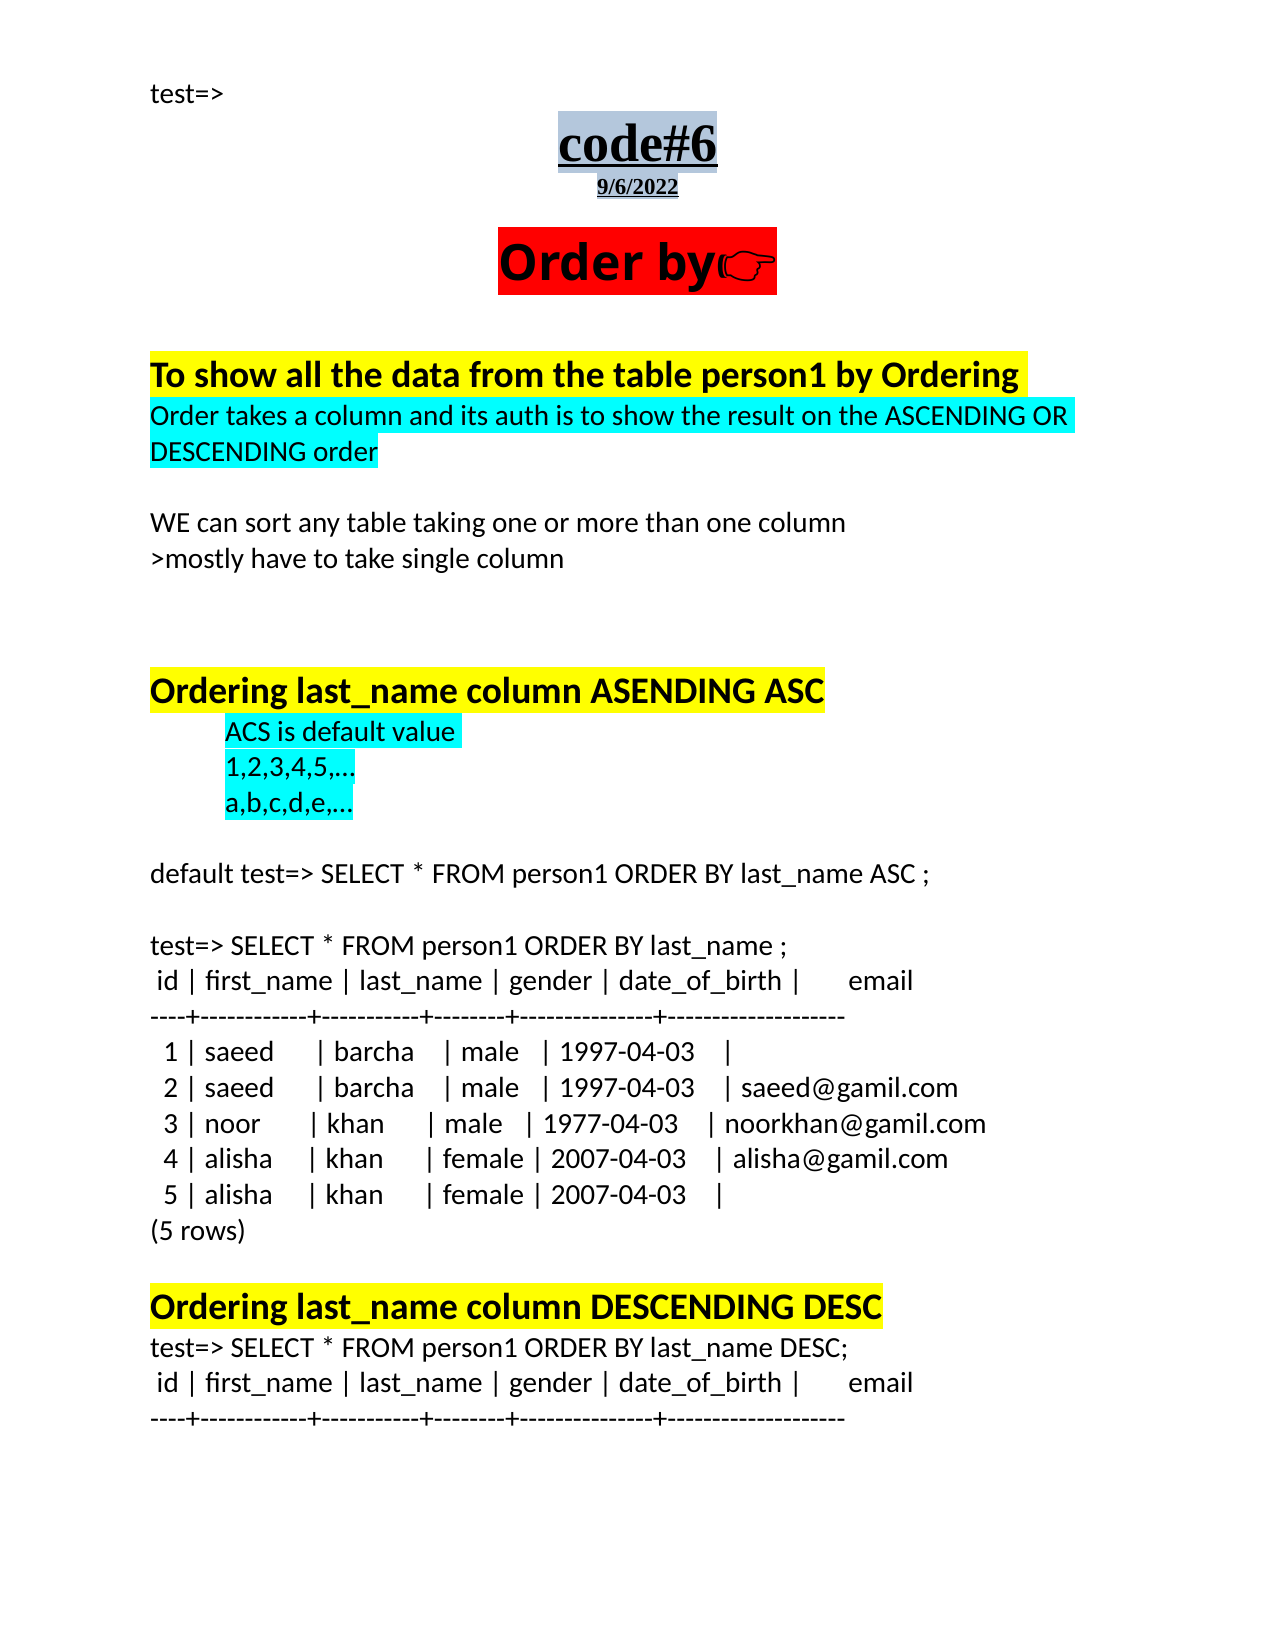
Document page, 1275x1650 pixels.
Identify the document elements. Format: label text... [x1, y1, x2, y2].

text Ordering last_name column DESCENDING DESC [150, 1283, 1125, 1329]
text 2 | saeed | barcha | male | 1997-04-03 | saeed@gamil.com [150, 1069, 1125, 1105]
text ACS is default value [225, 713, 1125, 748]
text test=> [150, 75, 1125, 111]
text a,b,c,d,e,… [225, 784, 1125, 820]
text To show all the data from the table person1 by Ordering [150, 351, 1125, 397]
text >mostly have to take single column [150, 540, 1125, 575]
text default test=> SELECT * FROM person1 ORDER BY last_name ASC ; [150, 855, 1125, 891]
text Ordering last_name column ASENDING ASC [150, 667, 1125, 713]
text Order by👉 [150, 227, 1125, 295]
text 4 | alisha | khan | female | 2007-04-03 | alisha@gamil.com [150, 1140, 1125, 1176]
text 9/6/2022 [150, 173, 1125, 199]
text 3 | noor | khan | male | 1977-04-03 | noorkhan@gamil.com [150, 1105, 1125, 1140]
text code#6 [150, 111, 1125, 173]
text test=> SELECT * FROM person1 ORDER BY last_name DESC; [150, 1329, 1125, 1364]
text id | first_name | last_name | gender | date_of_birth | email [150, 1364, 1125, 1400]
text 1 | saeed | barcha | male | 1997-04-03 | [150, 1033, 1125, 1069]
text 1,2,3,4,5,… [225, 748, 1125, 784]
text WE can sort any table taking one or more than one column [150, 504, 1125, 540]
text ----+------------+-----------+--------+---------------+-------------------- [150, 1400, 1125, 1436]
text test=> SELECT * FROM person1 ORDER BY last_name ; [150, 927, 1125, 962]
text (5 rows) [150, 1212, 1125, 1247]
text Order takes a column and its auth is to show the result on the ASCENDING OR DESCENDING order [150, 397, 1125, 468]
text ----+------------+-----------+--------+---------------+-------------------- [150, 998, 1125, 1033]
text 5 | alisha | khan | female | 2007-04-03 | [150, 1176, 1125, 1212]
text id | first_name | last_name | gender | date_of_birth | email [150, 962, 1125, 998]
